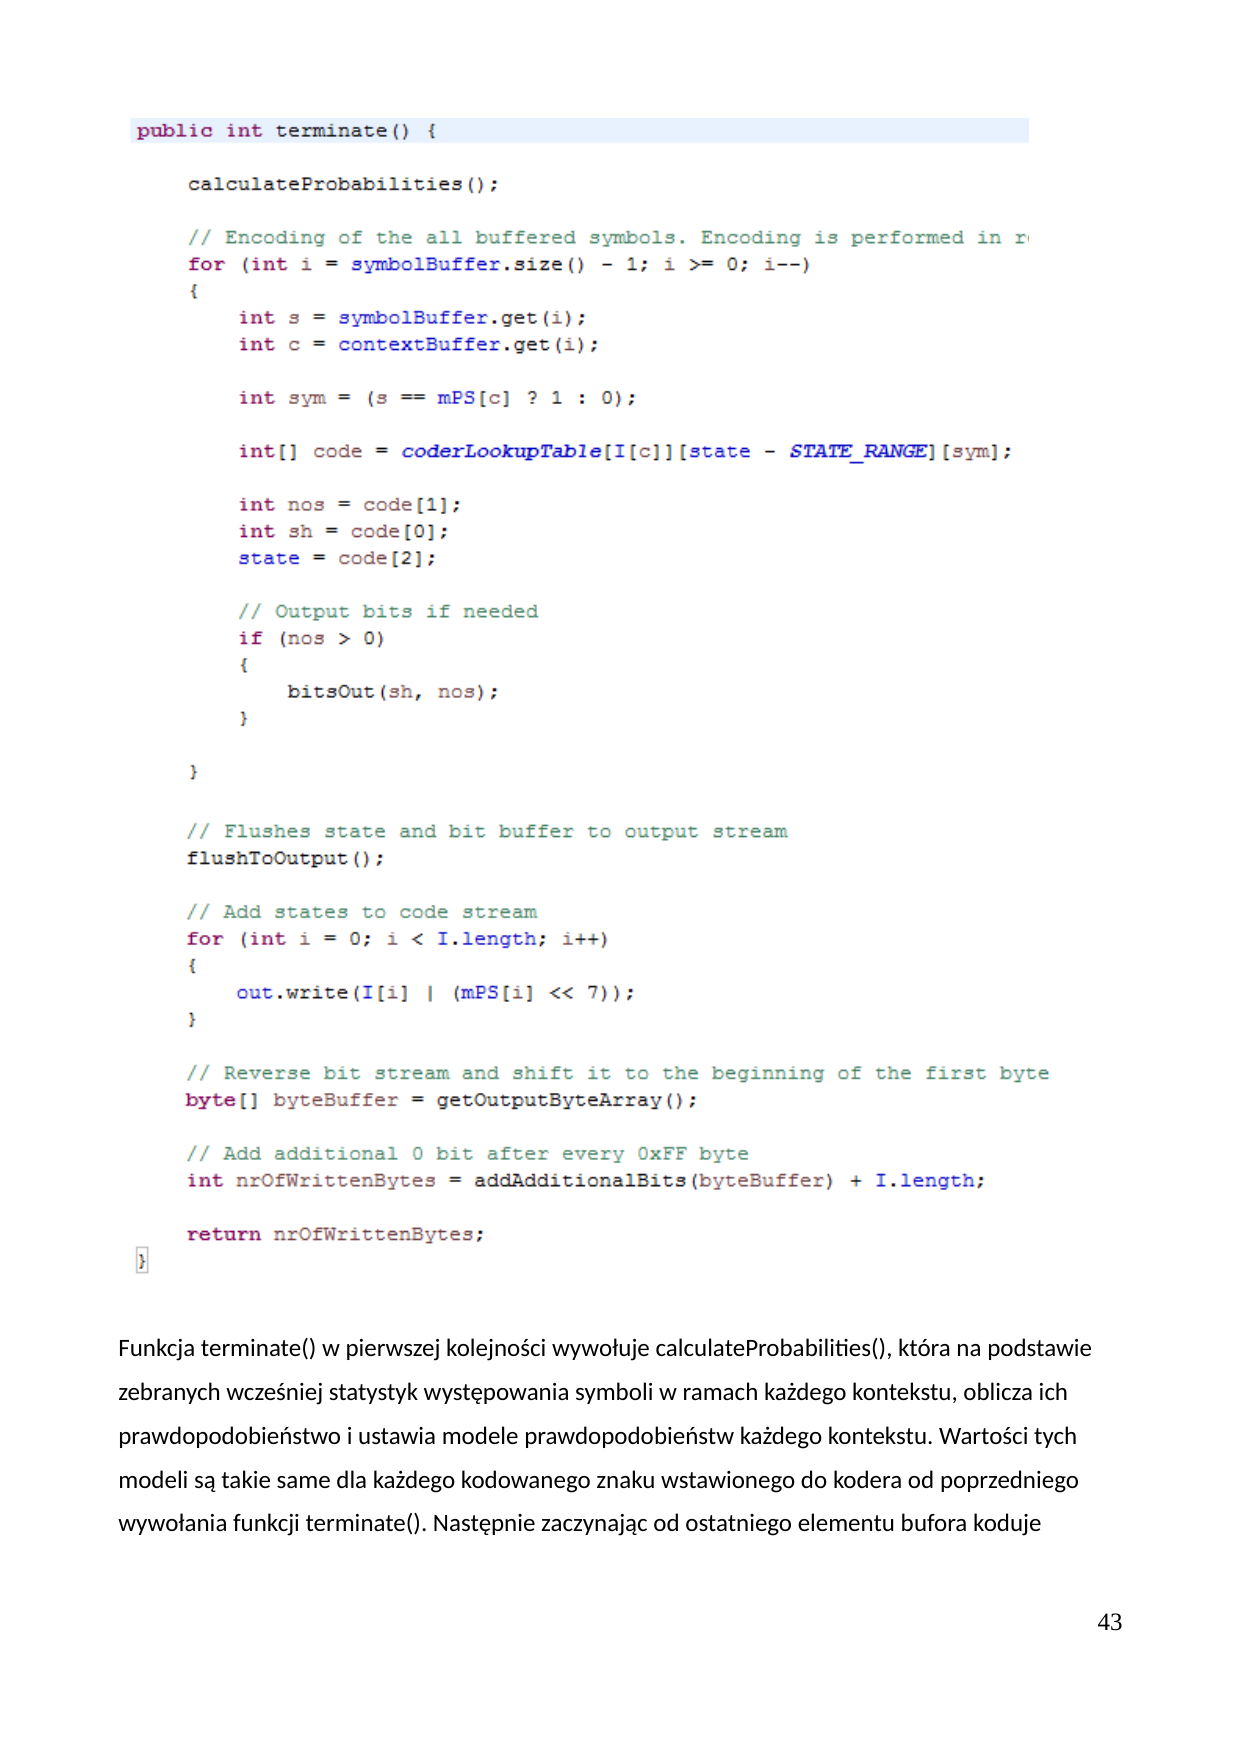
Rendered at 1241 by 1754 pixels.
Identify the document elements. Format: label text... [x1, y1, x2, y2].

text Funkcja terminate() w pierwszej kolejności wywołuje calculateProbabilities(), która na podstawie zebranych wcześniej statystyk występowania symboli w ramach każdego kontekstu, oblicza ich prawdopodobieństwo i ustawia modele prawdopodobieństw każdego kontekstu. Wartości tych modeli są takie same dla każdego kodowanego znaku wstawionego do kodera od poprzedniego wywołania funkcji terminate(). Następnie zaczynając od ostatniego elementu bufora koduje [118, 1319, 1122, 1538]
